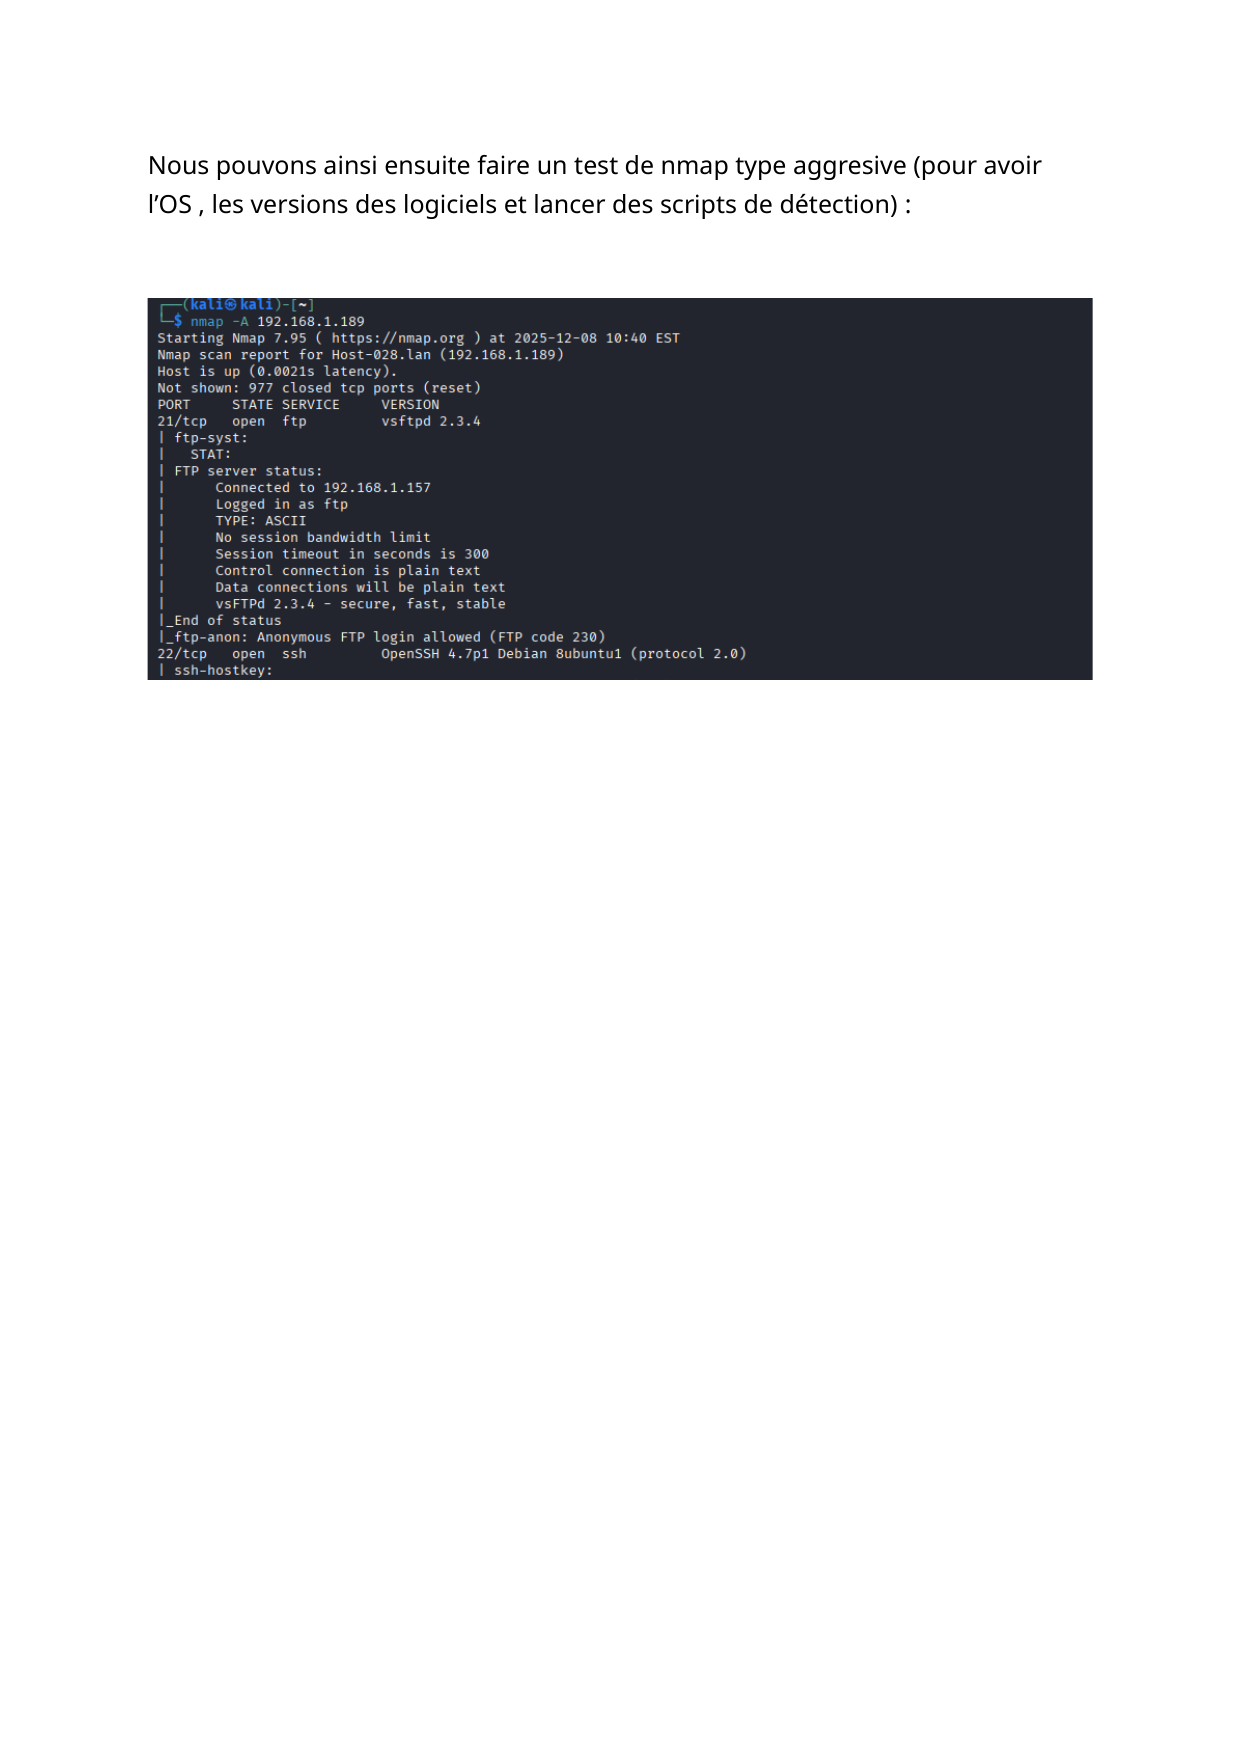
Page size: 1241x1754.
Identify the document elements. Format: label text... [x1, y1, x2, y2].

text Nous pouvons ainsi ensuite faire un test de nmap type aggresive (pour avoir l’OS , les versions des logiciels et lancer des scripts de détection) : [148, 148, 1093, 221]
